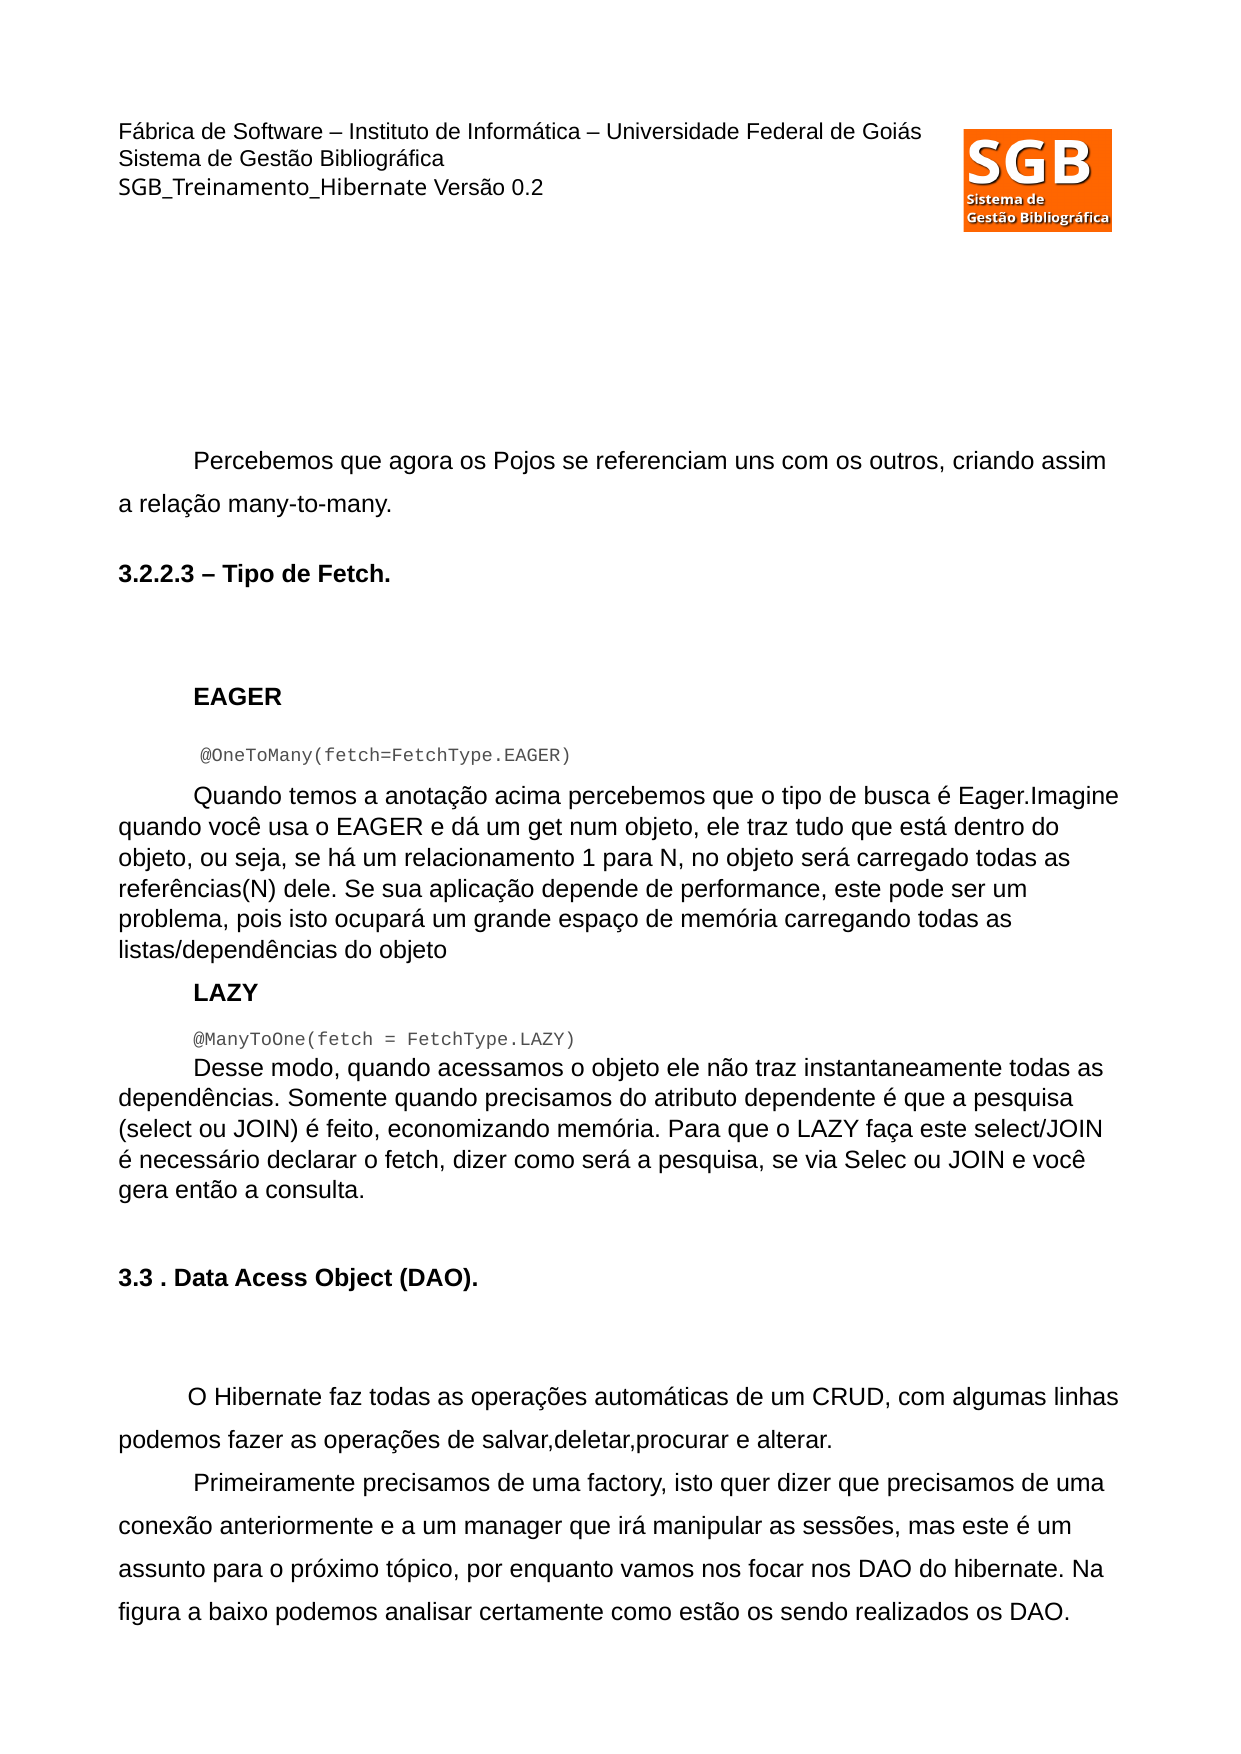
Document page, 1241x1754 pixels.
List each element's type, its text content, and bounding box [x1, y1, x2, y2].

text Quando temos a anotação acima percebemos que o tipo de busca é Eager.Imagine quando você usa o EAGER e dá um get num objeto, ele traz tudo que está dentro do objeto, ou seja, se há um relacionamento 1 para N, no objeto será carregado todas as referências(N) dele. Se sua aplicação depende de performance, este pode ser um problema, pois isto ocupará um grande espaço de memória carregando todas as listas/dependências do objeto [118, 781, 1122, 964]
subtitle 3.2.2.3 – Tipo de Fetch. [118, 559, 1122, 588]
subtitle 3.3 . Data Acess Object (DAO). [118, 1263, 1122, 1292]
subtitle O Hibernate faz todas as operações automáticas de um CRUD, com algumas linhas [118, 1382, 1122, 1411]
picture [963, 129, 1112, 232]
text Primeiramente precisamos de uma factory, isto quer dizer que precisamos de uma conexão anteriormente e a um manager que irá manipular as sessões, mas este é um assunto para o próximo tópico, por enquanto vamos nos focar nos DAO do hibernate. Na figura a baixo podemos analisar certamente como estão os sendo realizados os DAO. [118, 1468, 1122, 1626]
subtitle podemos fazer as operações de salvar,deletar,procurar e alterar. [118, 1425, 1122, 1454]
text @ManyToOne(fetch = FetchType.LAZY) [118, 1021, 1122, 1051]
text LAZY [118, 978, 1122, 1007]
subtitle Percebemos que agora os Pojos se referenciam uns com os outros, criando assim a relação many-to-many. [118, 446, 1122, 518]
text EAGER [118, 682, 1122, 711]
text @OneToMany(fetch=FetchType.EAGER) [118, 738, 1122, 767]
text Desse modo, quando acessamos o objeto ele não traz instantaneamente todas as dependências. Somente quando precisamos do atributo dependente é que a pesquisa (select ou JOIN) é feito, economizando memória. Para que o LAZY faça este select/JOIN é necessário declarar o fetch, dizer como será a pesquisa, se via Selec ou JOIN e você gera então a consulta. [118, 1052, 1122, 1232]
